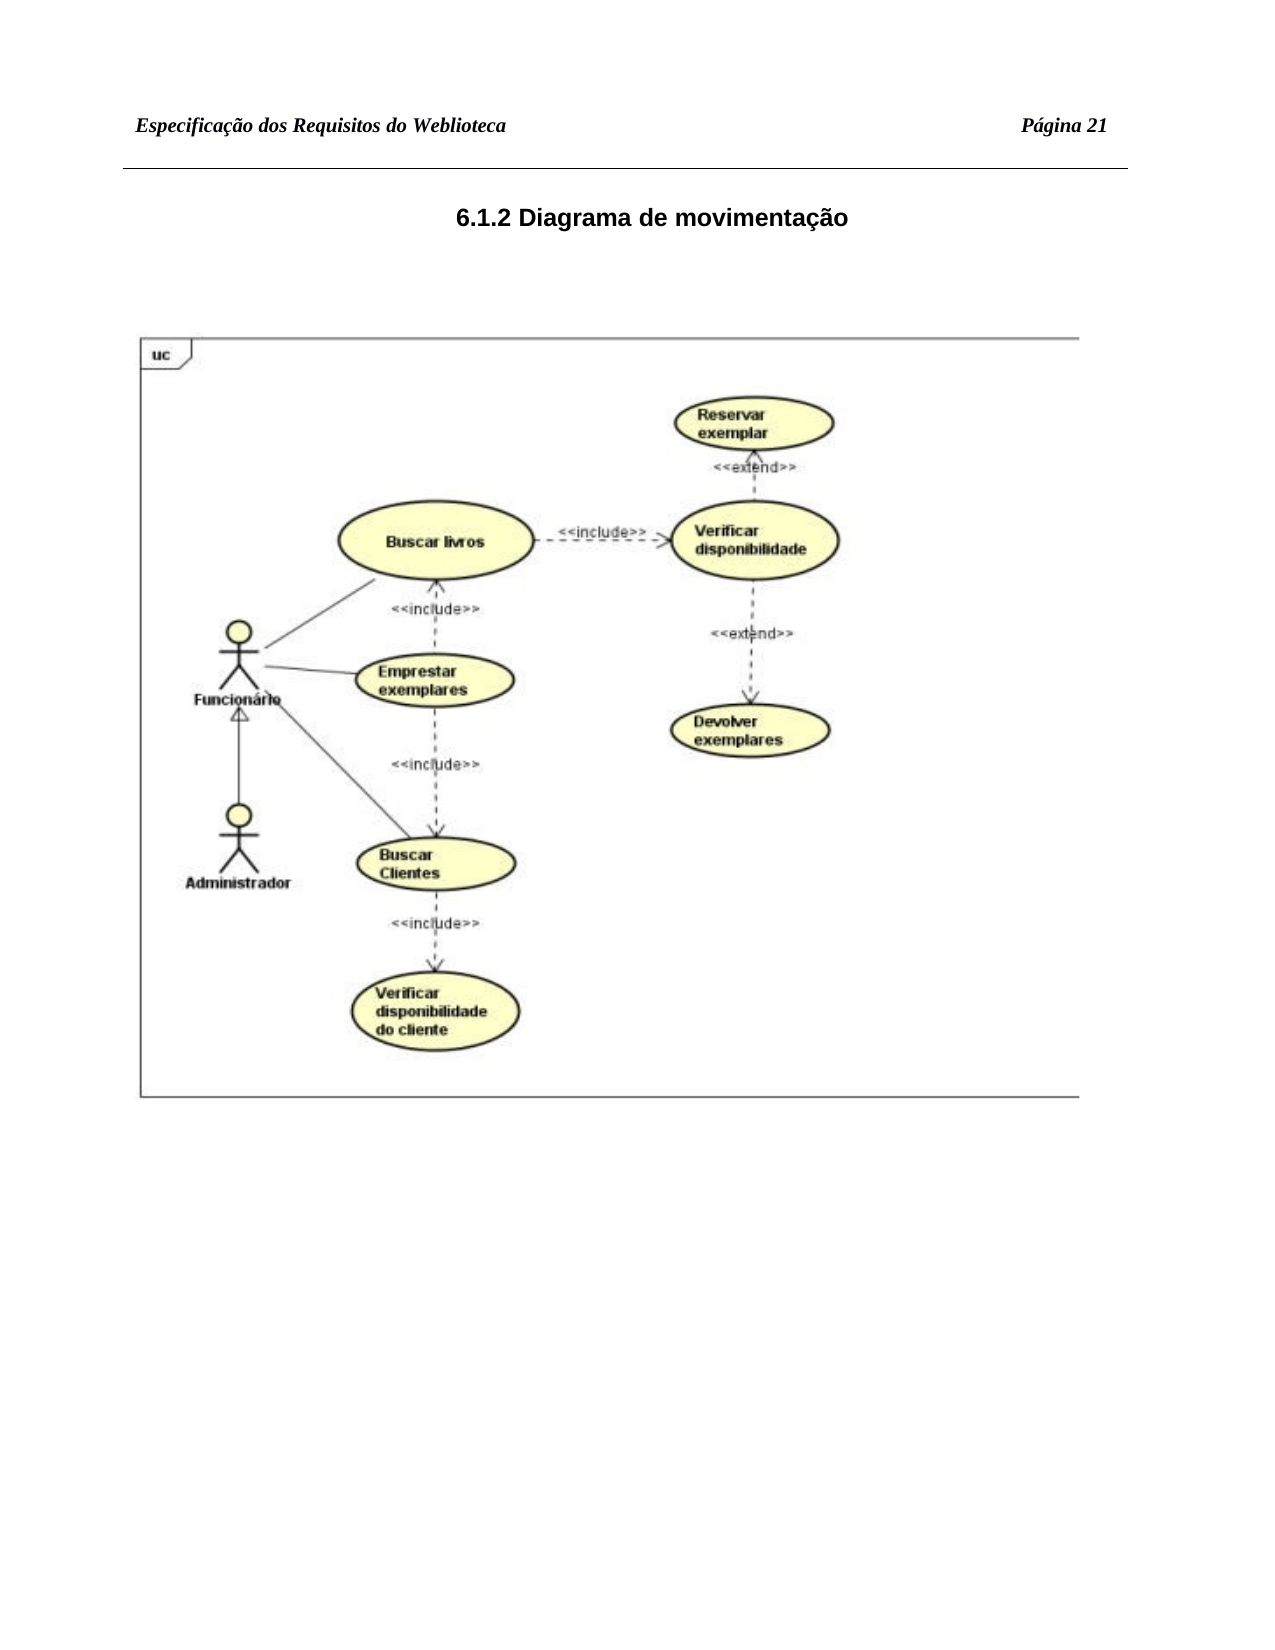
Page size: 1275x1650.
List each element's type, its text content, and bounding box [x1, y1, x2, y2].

list Diagrama de movimentação [456, 203, 1152, 232]
picture [135, 332, 1080, 1121]
